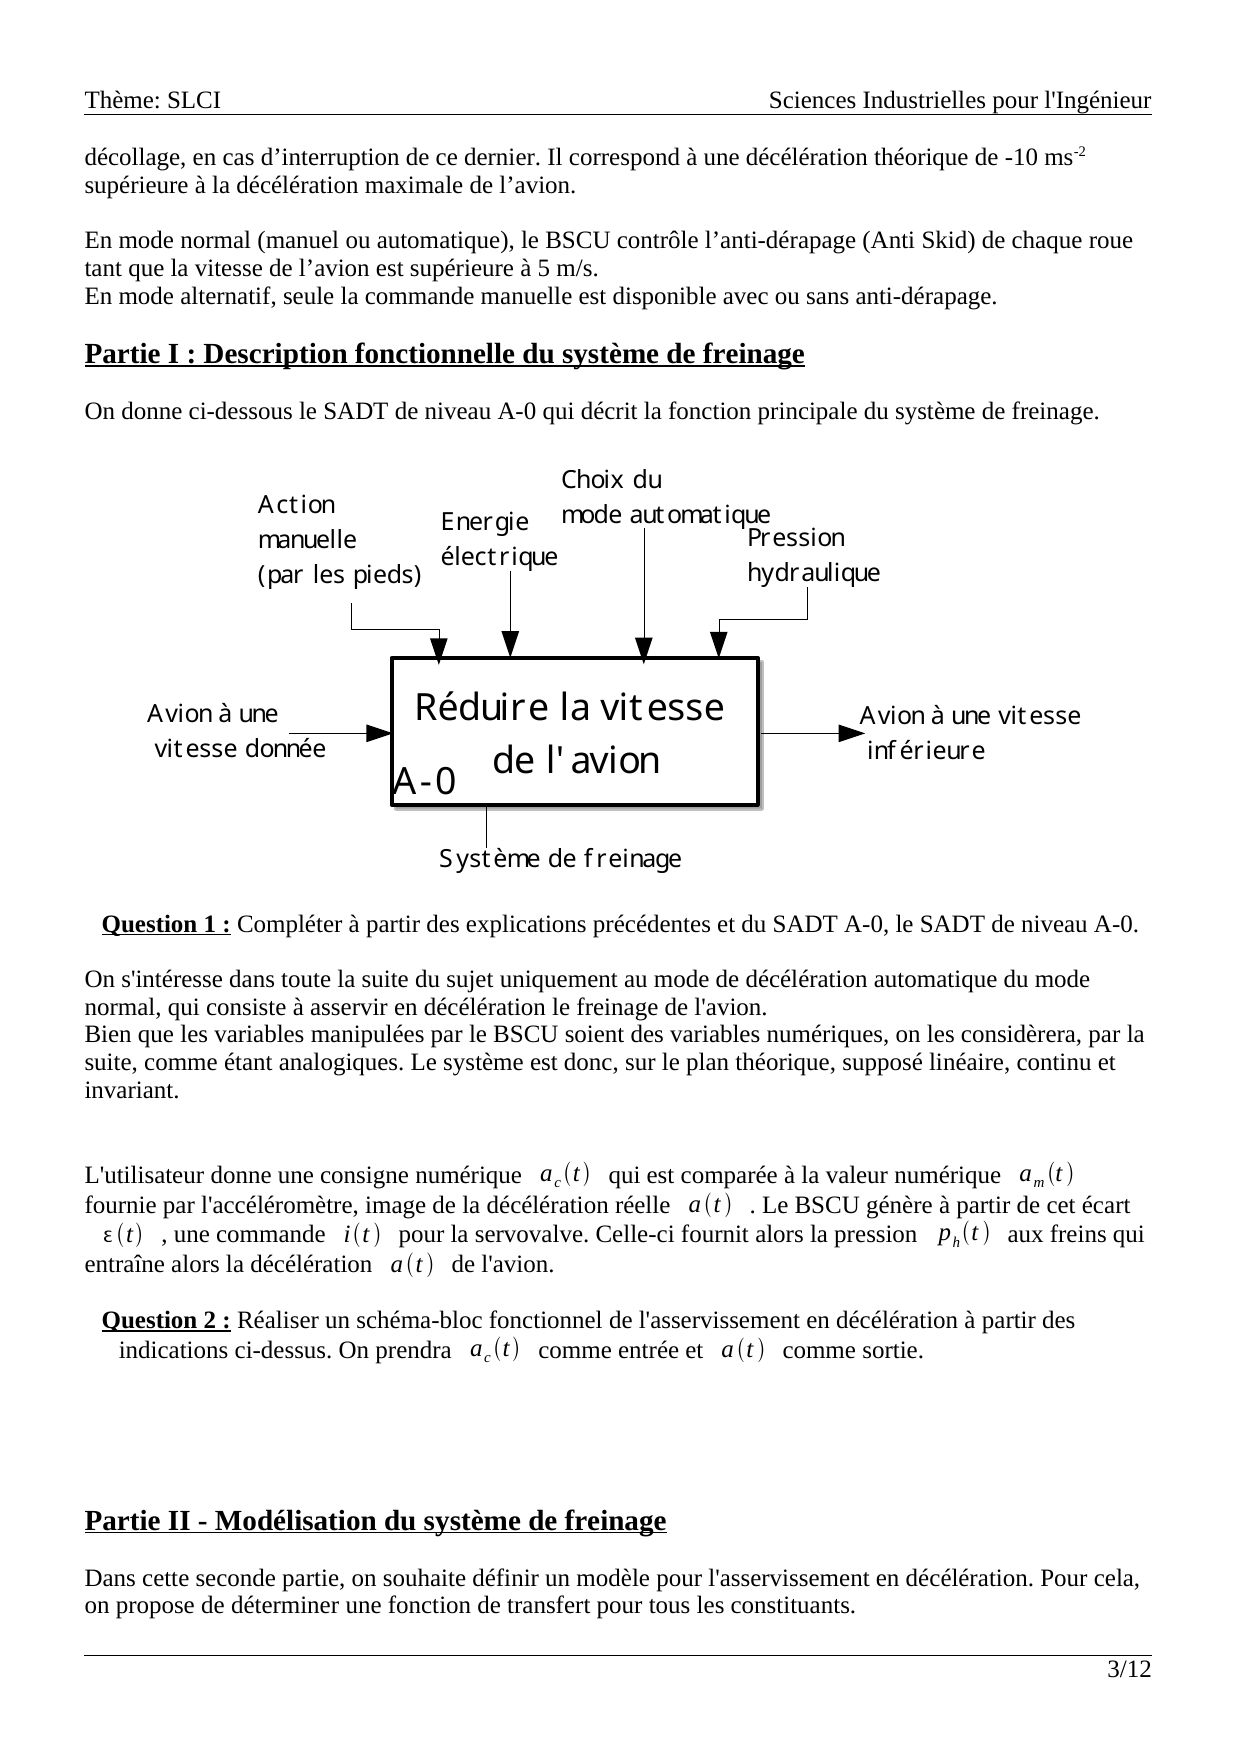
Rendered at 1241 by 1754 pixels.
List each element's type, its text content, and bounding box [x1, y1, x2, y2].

text Partie II - Modélisation du système de freinage [84, 1504, 1152, 1536]
list Réaliser un schéma-bloc fonctionnel de l'asservissement en décélération à partir des indications ci-dessus. On prendracomme entrée etcomme sortie. [101, 1306, 1152, 1365]
text On s'intéresse dans toute la suite du sujet uniquement au mode de décélération automatique du mode normal, qui consiste à asservir en décélération le freinage de l'avion. [84, 965, 1152, 1021]
text En mode alternatif, seule la commande manuelle est disponible avec ou sans anti-dérapage. [84, 282, 1152, 309]
text Partie I : Description fonctionnelle du système de freinage [84, 337, 1152, 369]
text En mode normal (manuel ou automatique), le BSCU contrôle l’anti-dérapage (Anti Skid) de chaque roue tant que la vitesse de l’avion est supérieure à 5 m/s. [84, 226, 1152, 282]
text L'utilisateur donne une consigne numériquequi est comparée à la valeur numérique fournie par l'accéléromètre, image de la décélération réelle. Le BSCU génère à partir de cet écart , une commandepour la servovalve. Celle-ci fournit alors la pressionaux freins qui entraîne alors la décélérationde l'avion. [84, 1159, 1152, 1279]
text Dans cette seconde partie, on souhaite définir un modèle pour l'asservissement en décélération. Pour cela, on propose de déterminer une fonction de transfert pour tous les constituants. [84, 1564, 1152, 1619]
text décollage, en cas d’interruption de ce dernier. Il correspond à une décélération théorique de -10 ms-2 supérieure à la décélération maximale de l’avion. [84, 143, 1152, 199]
list Compléter à partir des explications précédentes et du SADT A-0, le SADT de niveau A-0. [101, 910, 1152, 937]
text Bien que les variables manipulées par le BSCU soient des variables numériques, on les considèrera, par la suite, comme étant analogiques. Le système est donc, sur le plan théorique, supposé linéaire, continu et invariant. [84, 1021, 1152, 1104]
text On donne ci-dessous le SADT de niveau A-0 qui décrit la fonction principale du système de freinage. [84, 397, 1152, 425]
